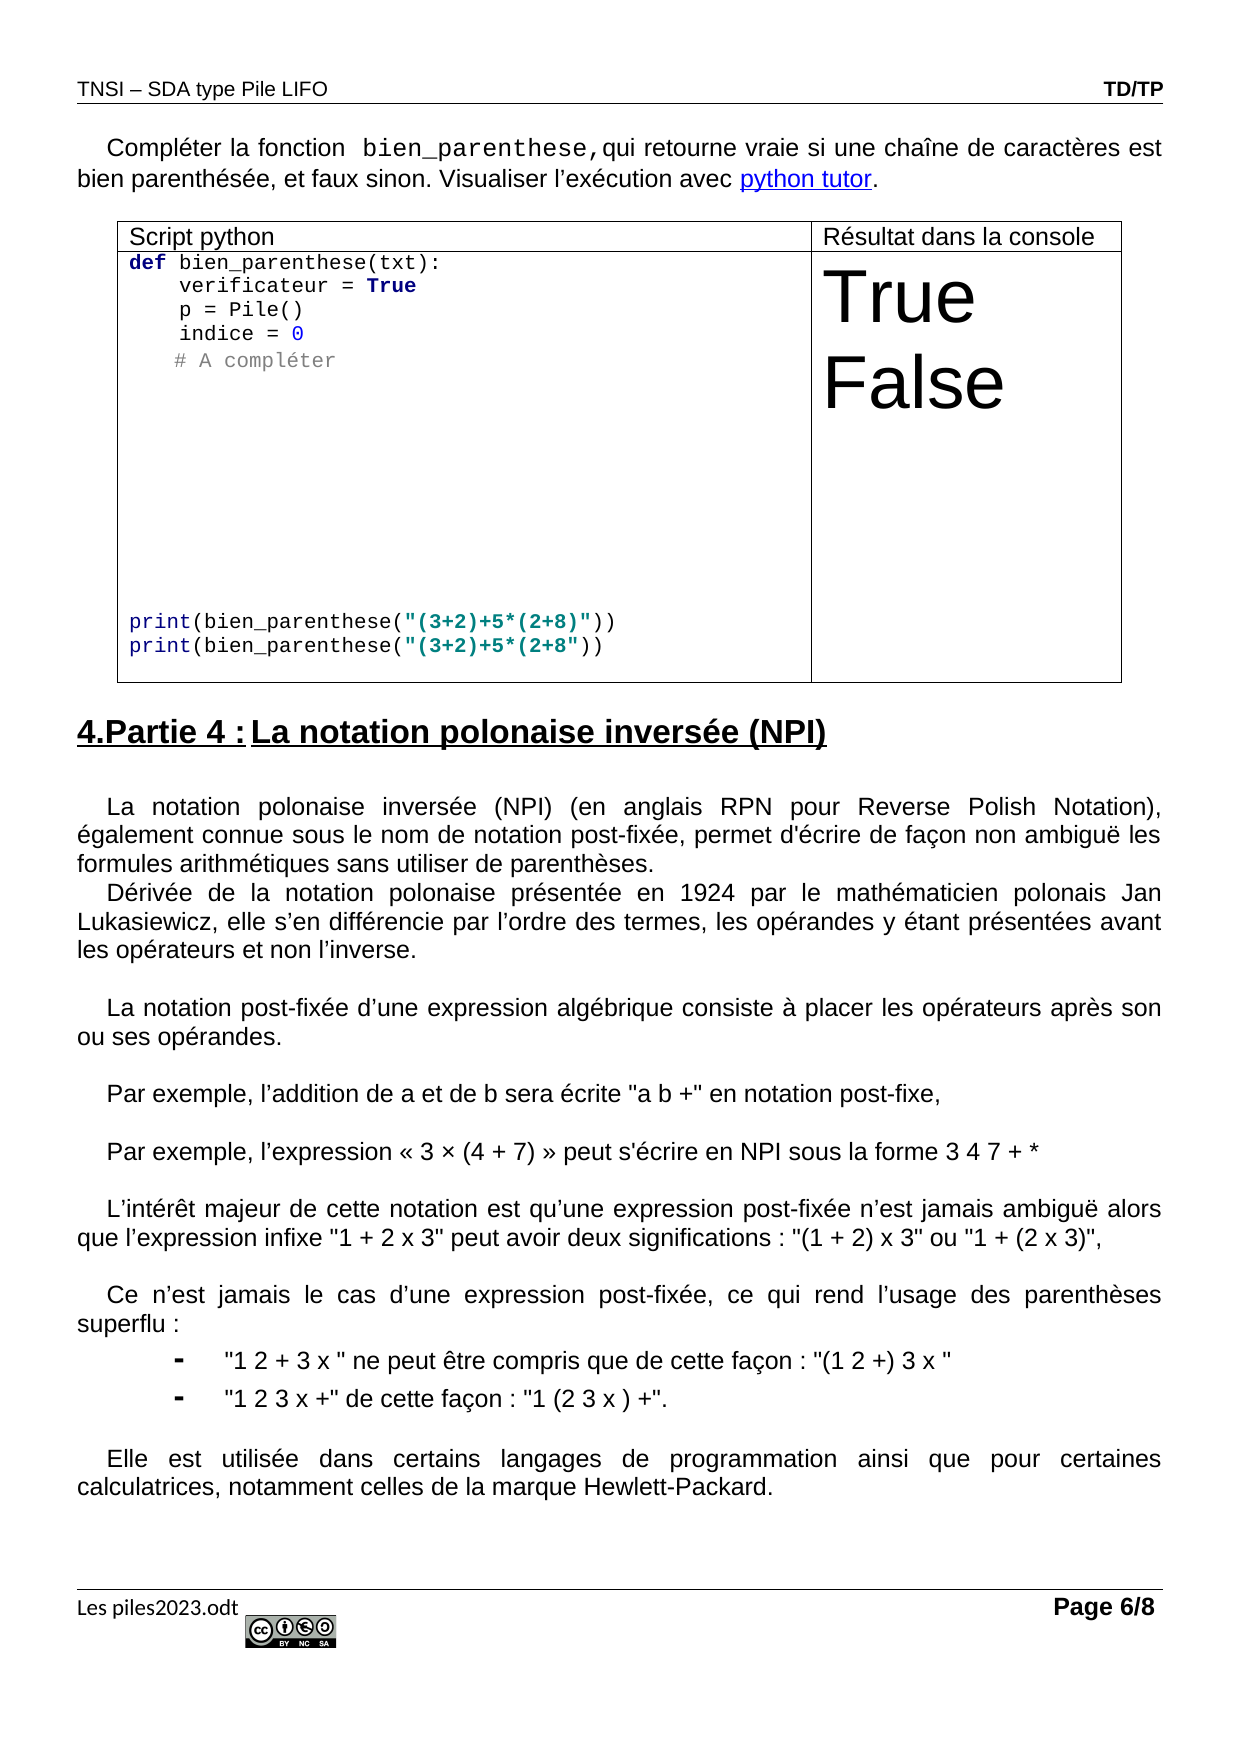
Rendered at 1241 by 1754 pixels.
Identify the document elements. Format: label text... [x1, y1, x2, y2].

text Par exemple, l’expression « 3 × (4 + 7) » peut s'écrire en NPI sous la forme 3 4 7 + * [77, 1137, 1163, 1165]
table_cell True False [812, 252, 1121, 682]
text Ce n’est jamais le cas d’une expression post-fixée, ce qui rend l’usage des parenthèses superflu : [77, 1280, 1163, 1338]
table_header Script python [118, 222, 811, 251]
table_cell def bien_parenthese(txt): verificateur = True p = Pile() indice = 0 # A compléter print(bien_parenthese("(3+2)+5*(2+8)")) print(bien_parenthese("(3+2)+5*(2+8")) [800, 252, 811, 682]
list Partie 4 : La notation polonaise inversée (NPI) [77, 712, 1163, 750]
picture [245, 1615, 337, 1648]
text Compléter la fonction bien_parenthese,qui retourne vraie si une chaîne de caractères est bien parenthésée, et faux sinon. Visualiser l’exécution avec python tutor. [77, 133, 1163, 192]
text L’intérêt majeur de cette notation est qu’une expression post-fixée n’est jamais ambiguë alors que l’expression infixe "1 + 2 x 3" peut avoir deux significations : "(1 + 2) x 3" ou "1 + (2 x 3)", [77, 1194, 1163, 1252]
text Par exemple, l’addition de a et de b sera écrite "a b +" en notation post-fixe, [77, 1079, 1163, 1108]
list "1 2 3 x +" de cette façon : "1 (2 3 x ) +". [77, 1376, 1163, 1415]
list "1 2 + 3 x " ne peut être compris que de cette façon : "(1 2 +) 3 x " [77, 1338, 1163, 1376]
text Elle est utilisée dans certains langages de programmation ainsi que pour certaines calculatrices, notamment celles de la marque Hewlett-Packard. [77, 1443, 1163, 1501]
text La notation polonaise inversée (NPI) (en anglais RPN pour Reverse Polish Notation), également connue sous le nom de notation post-fixée, permet d'écrire de façon non ambiguë les formules arithmétiques sans utiliser de parenthèses. [77, 792, 1163, 878]
text La notation post-fixée d’une expression algébrique consiste à placer les opérateurs après son ou ses opérandes. [77, 993, 1163, 1050]
text Dérivée de la notation polonaise présentée en 1924 par le mathématicien polonais Jan Lukasiewicz, elle s’en différencie par l’ordre des termes, les opérandes y étant présentées avant les opérateurs et non l’inverse. [77, 878, 1163, 964]
table_cell def bien_parenthese(txt): verificateur = True p = Pile() indice = 0 # A compléter print(bien_parenthese("(3+2)+5*(2+8)")) print(bien_parenthese("(3+2)+5*(2+8")) [118, 252, 129, 682]
table_header Résultat dans la console [812, 222, 1121, 251]
